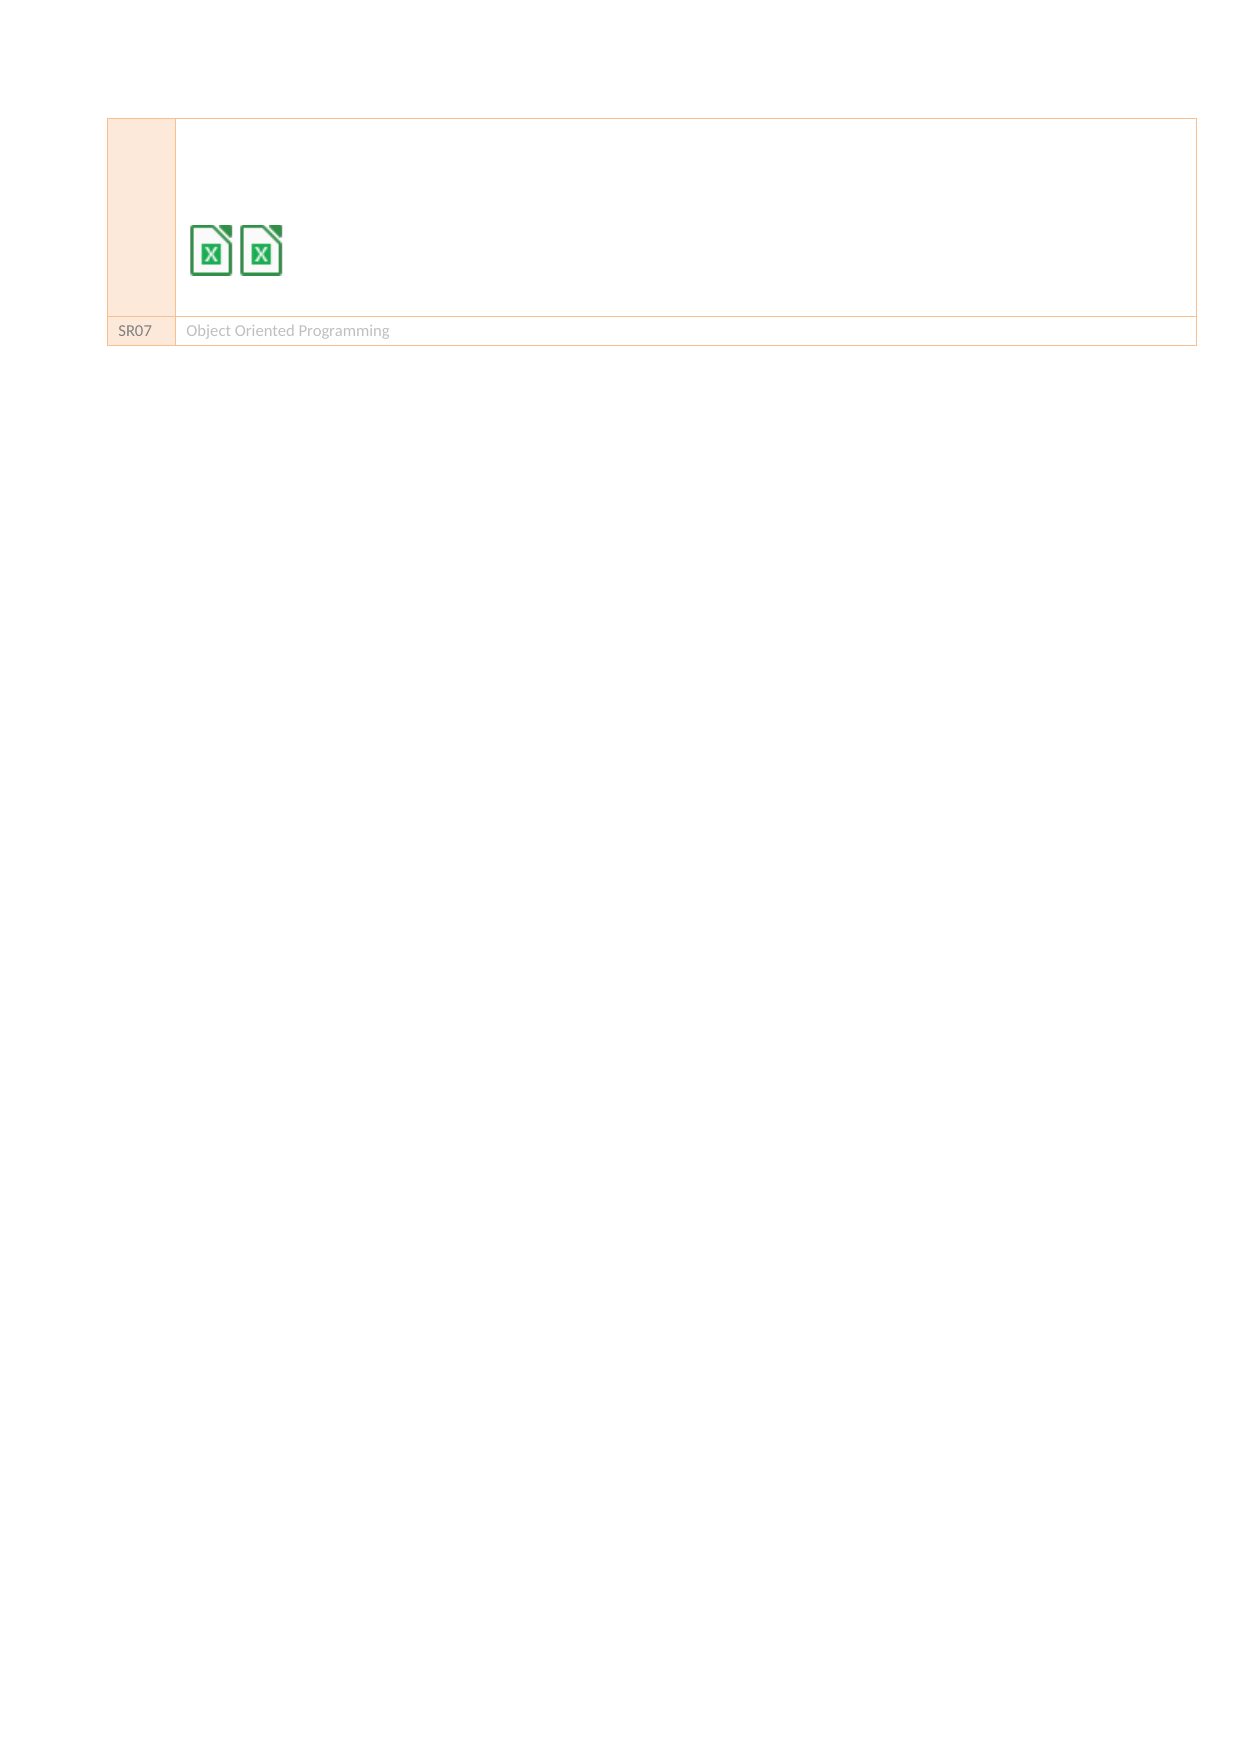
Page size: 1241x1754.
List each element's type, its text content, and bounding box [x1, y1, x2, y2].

table_cell Object Oriented Programming [176, 317, 1196, 345]
table_cell SR07 [108, 317, 175, 345]
table_cell [176, 119, 1196, 316]
table_cell [108, 119, 175, 316]
